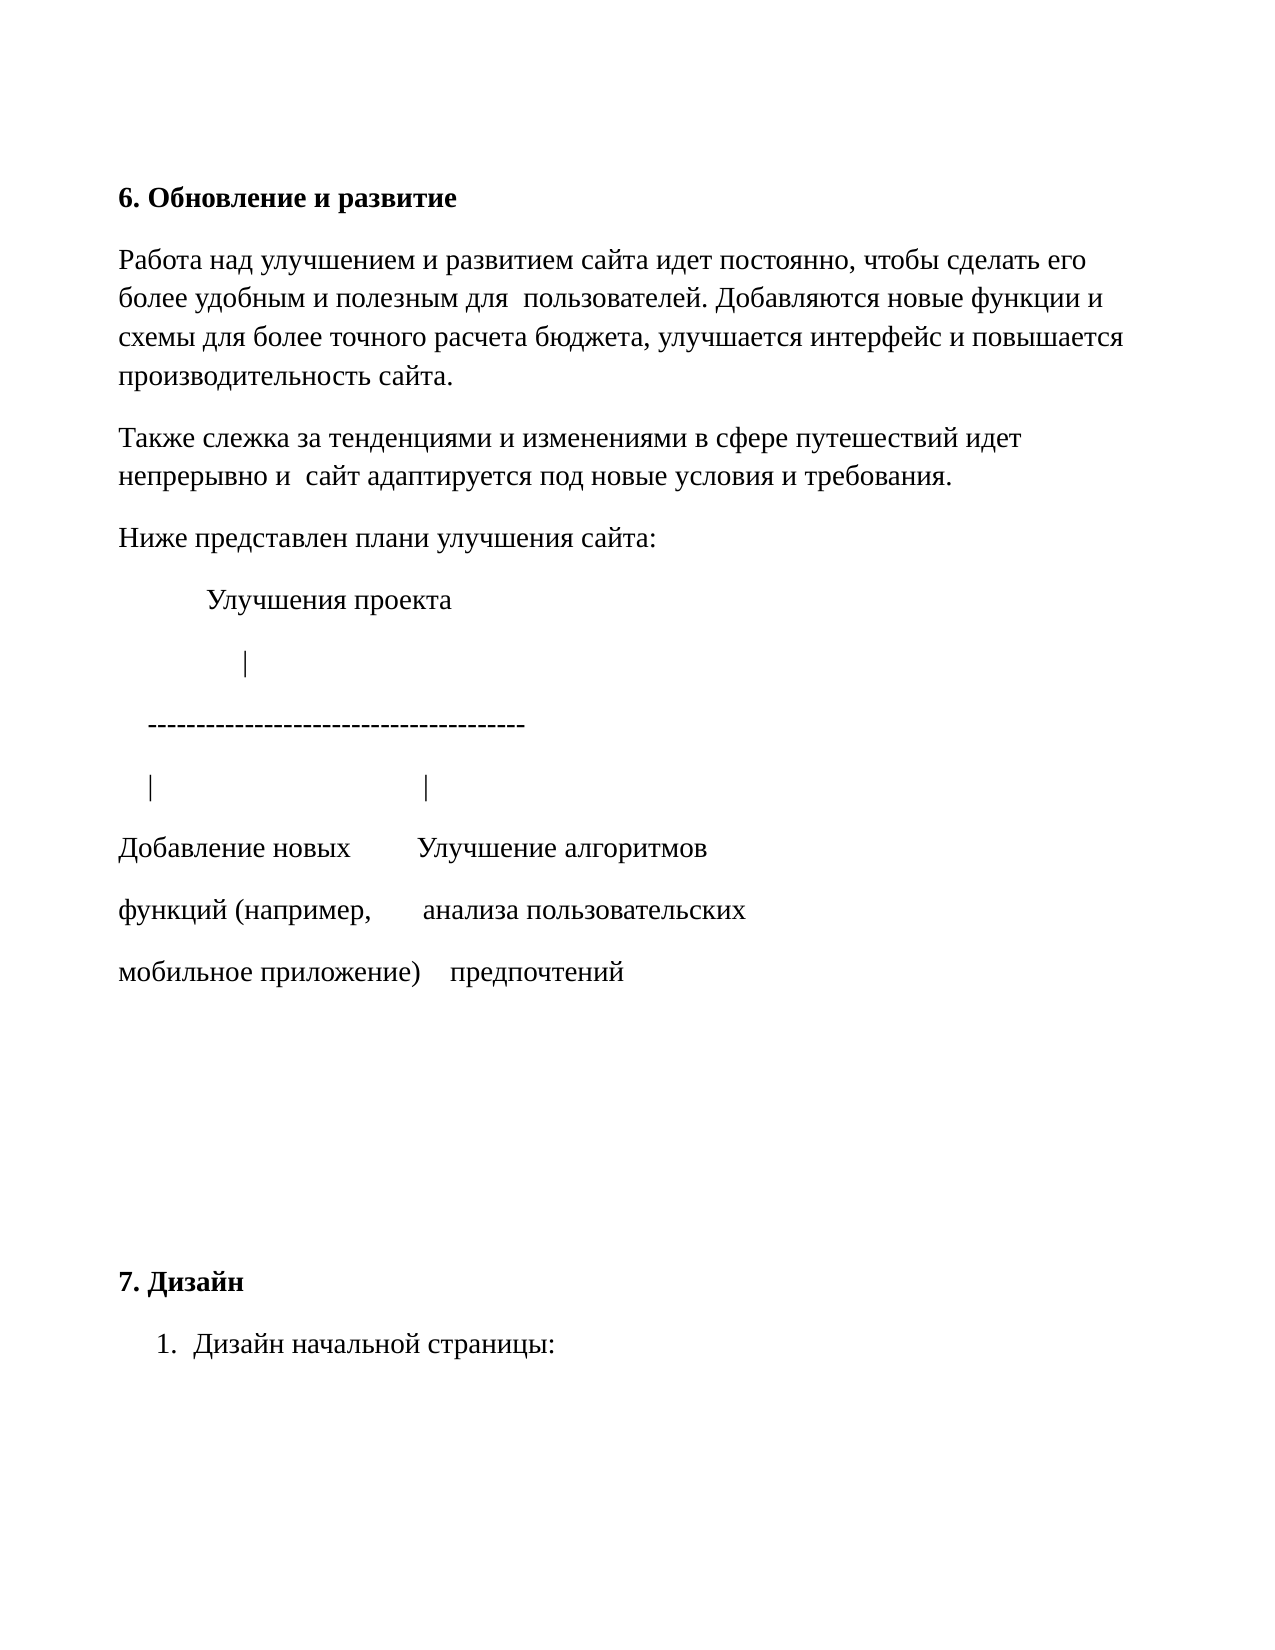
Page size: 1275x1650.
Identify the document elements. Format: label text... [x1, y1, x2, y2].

text Также слежка за тенденциями и изменениями в сфере путешествий идет непрерывно и сайт адаптируется под новые условия и требования. [118, 420, 1157, 492]
text --------------------------------------- [118, 706, 1157, 740]
list Дизайн начальной страницы: [156, 1326, 1157, 1359]
text 7. Дизайн [118, 1264, 1157, 1297]
text Работа над улучшением и развитием сайта идет постоянно, чтобы сделать его более удобным и полезным для пользователей. Добавляются новые функции и схемы для более точного расчета бюджета, улучшается интерфейс и повышается производительность сайта. [118, 242, 1157, 391]
text функций (например, анализа пользовательских [118, 892, 1157, 926]
text Улучшения проекта [118, 582, 1157, 616]
text Ниже представлен плани улучшения сайта: [118, 520, 1157, 554]
text Добавление новых Улучшение алгоритмов [118, 830, 1157, 864]
text | [118, 644, 1157, 678]
text мобильное приложение) предпочтений [118, 954, 1157, 988]
text | | [118, 768, 1157, 802]
text 6. Обновление и развитие [118, 180, 1157, 214]
